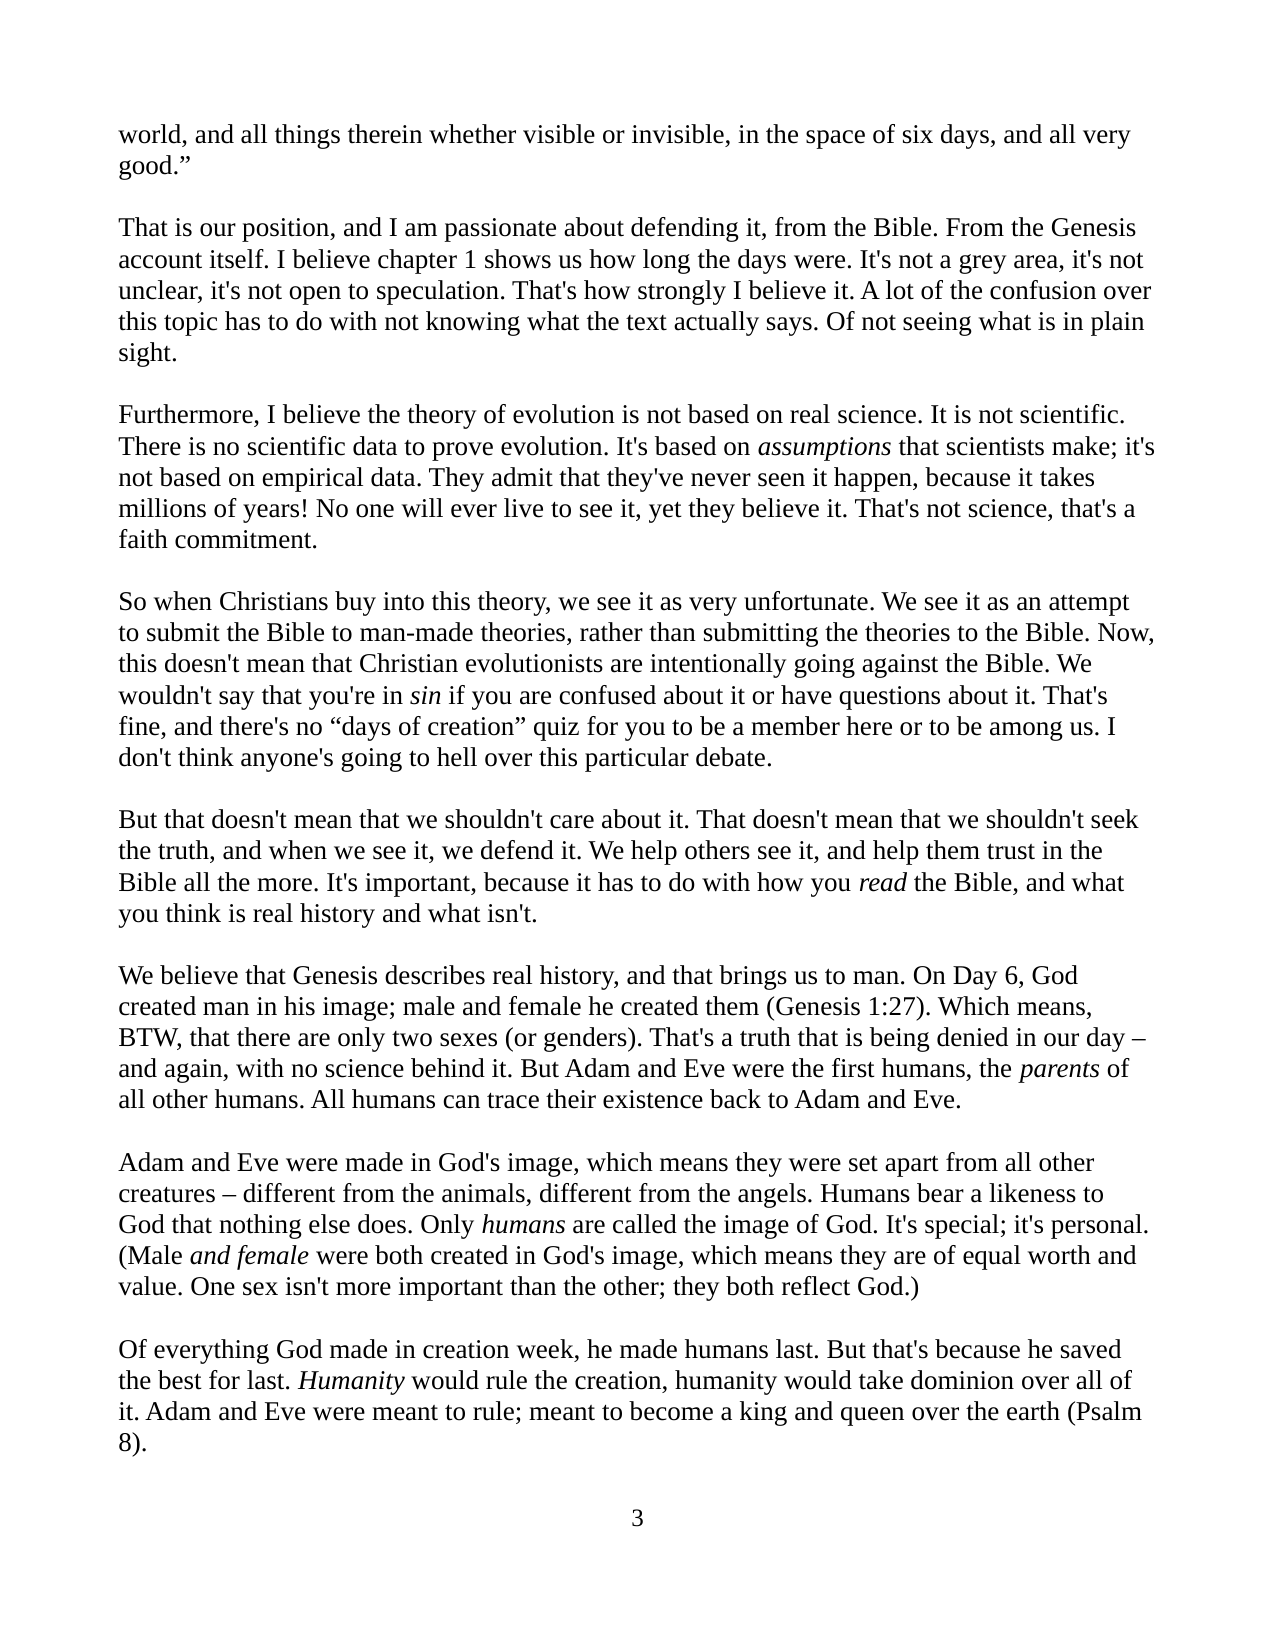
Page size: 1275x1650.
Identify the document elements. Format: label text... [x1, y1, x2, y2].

text But that doesn't mean that we shouldn't care about it. That doesn't mean that we shouldn't seek the truth, and when we see it, we defend it. We help others see it, and help them trust in the Bible all the more. It's important, because it has to do with how you read the Bible, and what you think is real history and what isn't. [118, 803, 1157, 928]
text Of everything God made in creation week, he made humans last. But that's because he saved the best for last. Humanity would rule the creation, humanity would take dominion over all of it. Adam and Eve were meant to rule; meant to become a king and queen over the earth (Psalm 8). [118, 1333, 1157, 1457]
text Adam and Eve were made in God's image, which means they were set apart from all other creatures – different from the animals, different from the angels. Humans bear a likeness to God that nothing else does. Only humans are called the image of God. It's special; it's personal. (Male and female were both created in God's image, which means they are of equal worth and value. One sex isn't more important than the other; they both reflect God.) [118, 1146, 1157, 1302]
text world, and all things therein whether visible or invisible, in the space of six days, and all very good.” [118, 118, 1157, 180]
text We believe that Genesis describes real history, and that brings us to man. On Day 6, God created man in his image; male and female he created them (Genesis 1:27). Which means, BTW, that there are only two sexes (or genders). That's a truth that is being denied in our day – and again, with no science behind it. But Adam and Eve were the first humans, the parents of all other humans. All humans can trace their existence back to Adam and Eve. [118, 959, 1157, 1115]
text So when Christians buy into this theory, we see it as very unfortunate. We see it as an attempt to submit the Bible to man-made theories, rather than submitting the theories to the Bible. Now, this doesn't mean that Christian evolutionists are intentionally going against the Bible. We wouldn't say that you're in sin if you are confused about it or have questions about it. That's fine, and there's no “days of creation” quiz for you to be a member here or to be among us. I don't think anyone's going to hell over this particular debate. [118, 585, 1157, 772]
text Furthermore, I believe the theory of evolution is not based on real science. It is not scientific. There is no scientific data to prove evolution. It's based on assumptions that scientists make; it's not based on empirical data. They admit that they've never seen it happen, because it takes millions of years! No one will ever live to see it, yet they believe it. That's not science, that's a faith commitment. [118, 398, 1157, 554]
text That is our position, and I am passionate about defending it, from the Bible. From the Genesis account itself. I believe chapter 1 shows us how long the days were. It's not a grey area, it's not unclear, it's not open to speculation. That's how strongly I believe it. A lot of the confusion over this topic has to do with not knowing what the text actually says. Of not seeing what is in plain sight. [118, 212, 1157, 367]
